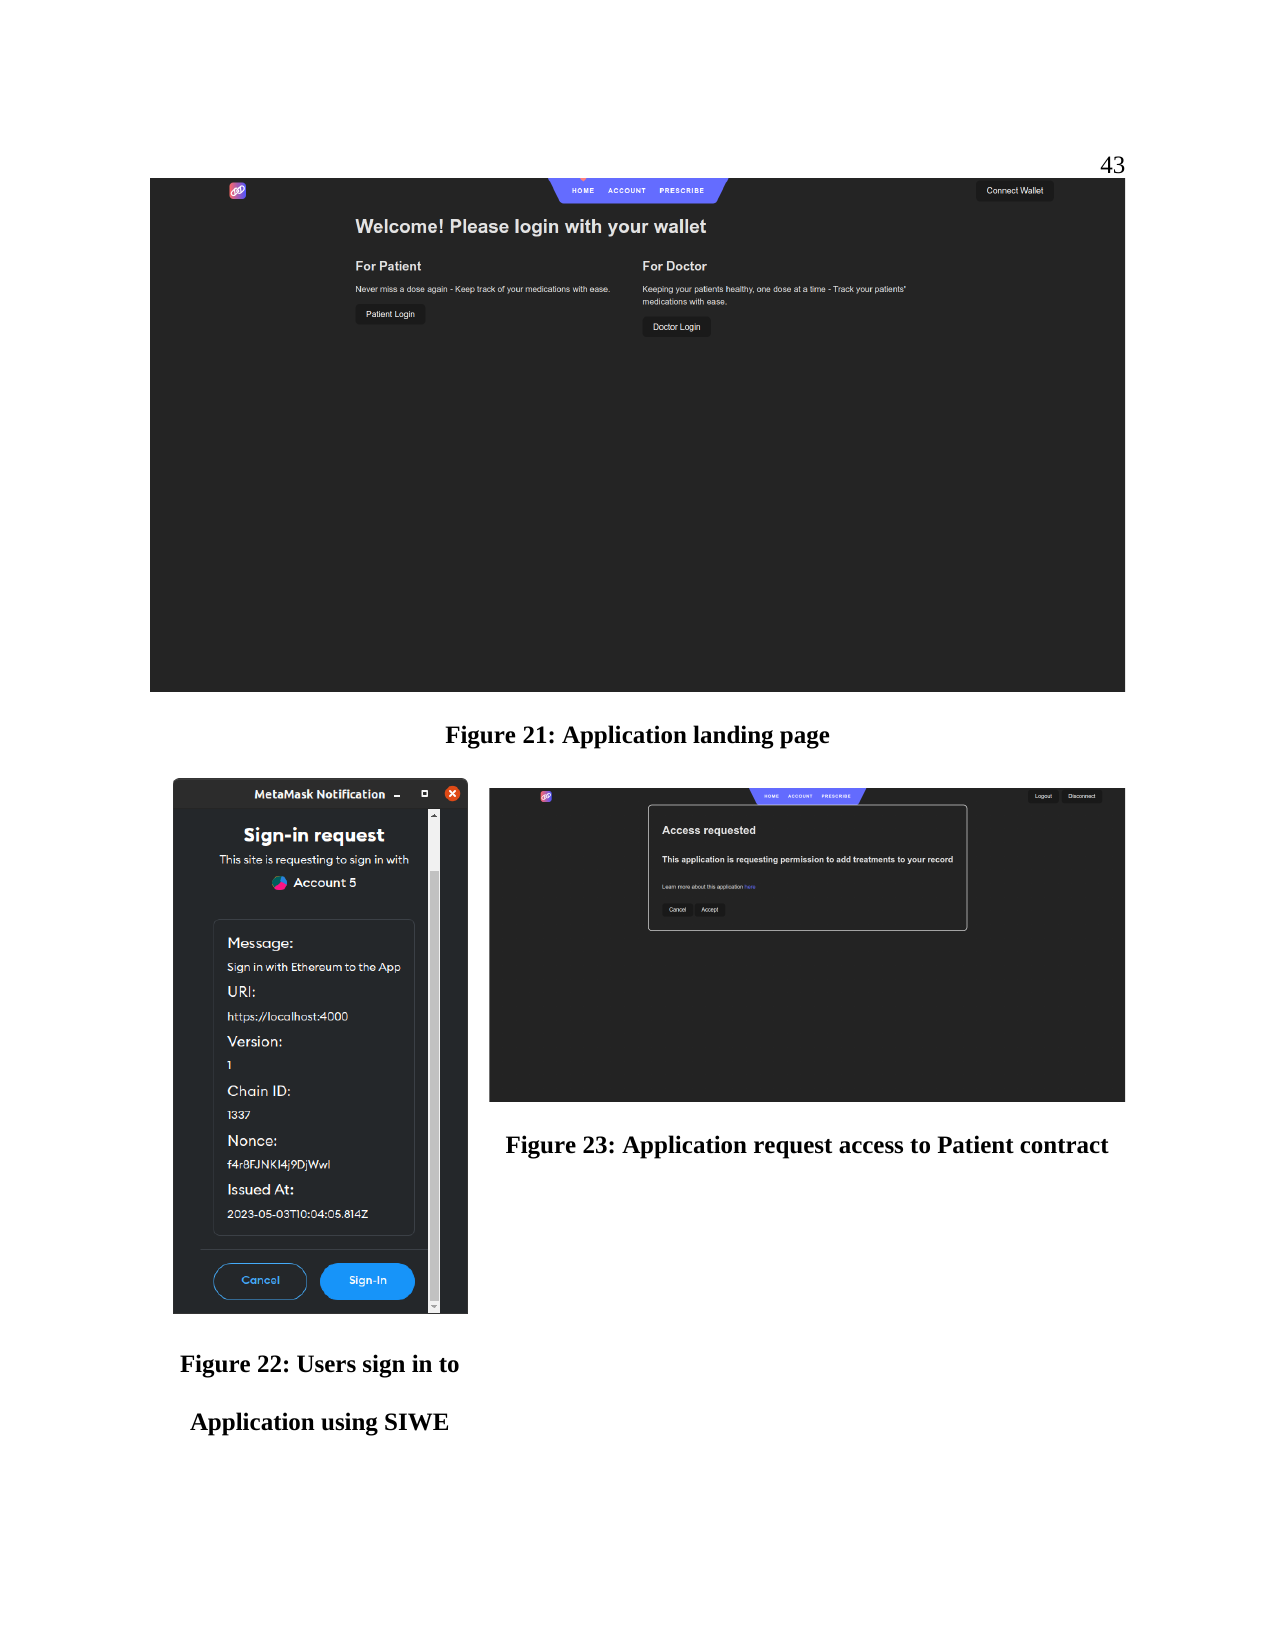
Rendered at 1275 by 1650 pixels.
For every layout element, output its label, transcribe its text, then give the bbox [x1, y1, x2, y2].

picture [489, 788, 1125, 1102]
title Figure 23: Application request access to Patient contract [489, 1102, 1125, 1159]
title Figure 22: Users sign in to Application using SIWE [150, 772, 489, 1435]
title Figure 21: Application landing page [150, 692, 1125, 749]
picture [165, 772, 474, 1321]
picture [150, 178, 1125, 692]
